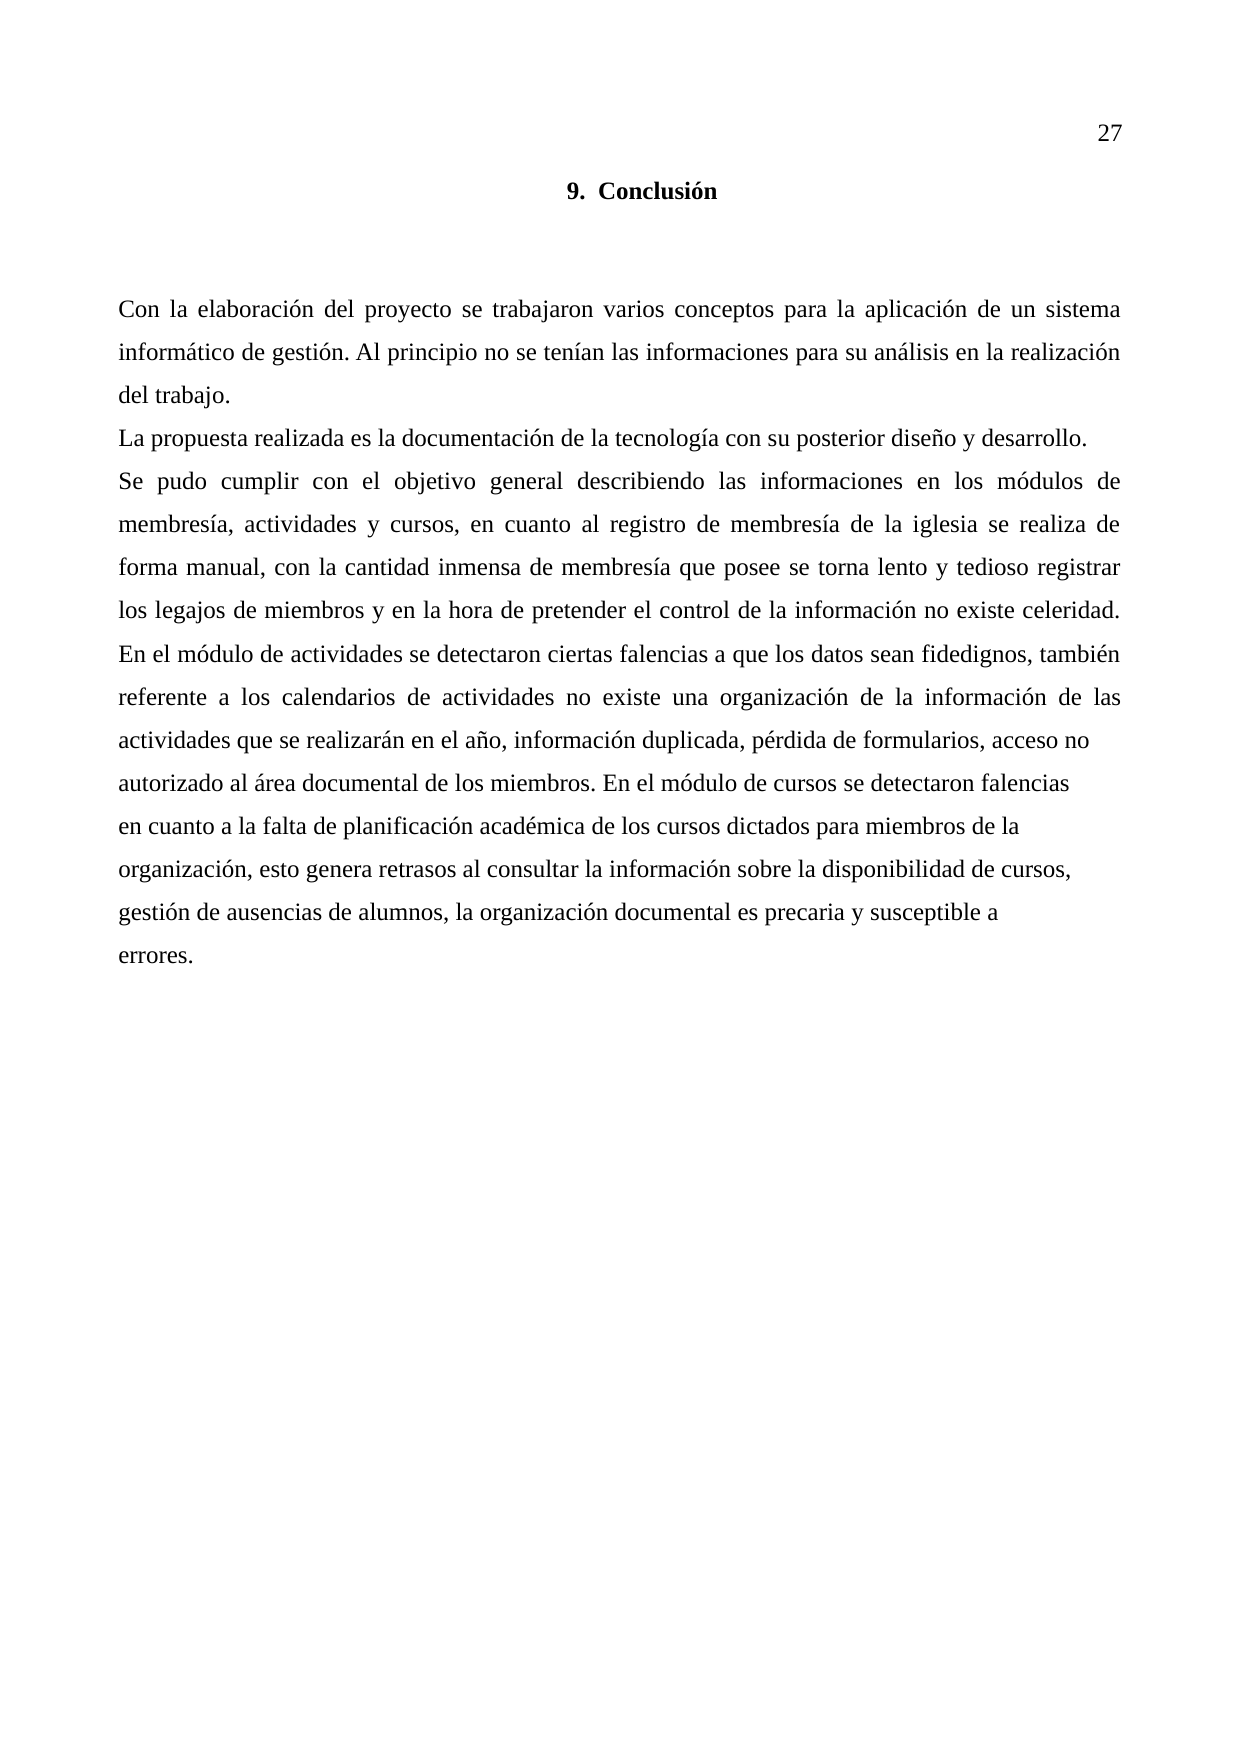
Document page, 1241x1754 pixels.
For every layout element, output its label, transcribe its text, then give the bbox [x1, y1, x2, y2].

text Se pudo cumplir con el objetivo general describiendo las informaciones en los módulos de membresía, actividades y cursos, en cuanto al registro de membresía de la iglesia se realiza de forma manual, con la cantidad inmensa de membresía que posee se torna lento y tedioso registrar los legajos de miembros y en la hora de pretender el control de la información no existe celeridad. En el módulo de actividades se detectaron ciertas falencias a que los datos sean fidedignos, también referente a los calendarios de actividades no existe una organización de la información de las actividades que se realizarán en el año, información duplicada, pérdida de formularios, acceso no [118, 466, 1122, 754]
text Con la elaboración del proyecto se trabajaron varios conceptos para la aplicación de un sistema informático de gestión. Al principio no se tenían las informaciones para su análisis en la realización del trabajo. [118, 294, 1122, 409]
text en cuanto a la falta de planificación académica de los cursos dictados para miembros de la [118, 811, 1122, 840]
text organización, esto genera retrasos al consultar la información sobre la disponibilidad de cursos, [118, 854, 1122, 883]
text errores. [118, 941, 1122, 969]
list Conclusión [156, 176, 1122, 205]
text gestión de ausencias de alumnos, la organización documental es precaria y susceptible a [118, 897, 1122, 926]
text La propuesta realizada es la documentación de la tecnología con su posterior diseño y desarrollo. [118, 423, 1122, 452]
text autorizado al área documental de los miembros. En el módulo de cursos se detectaron falencias [118, 768, 1122, 797]
